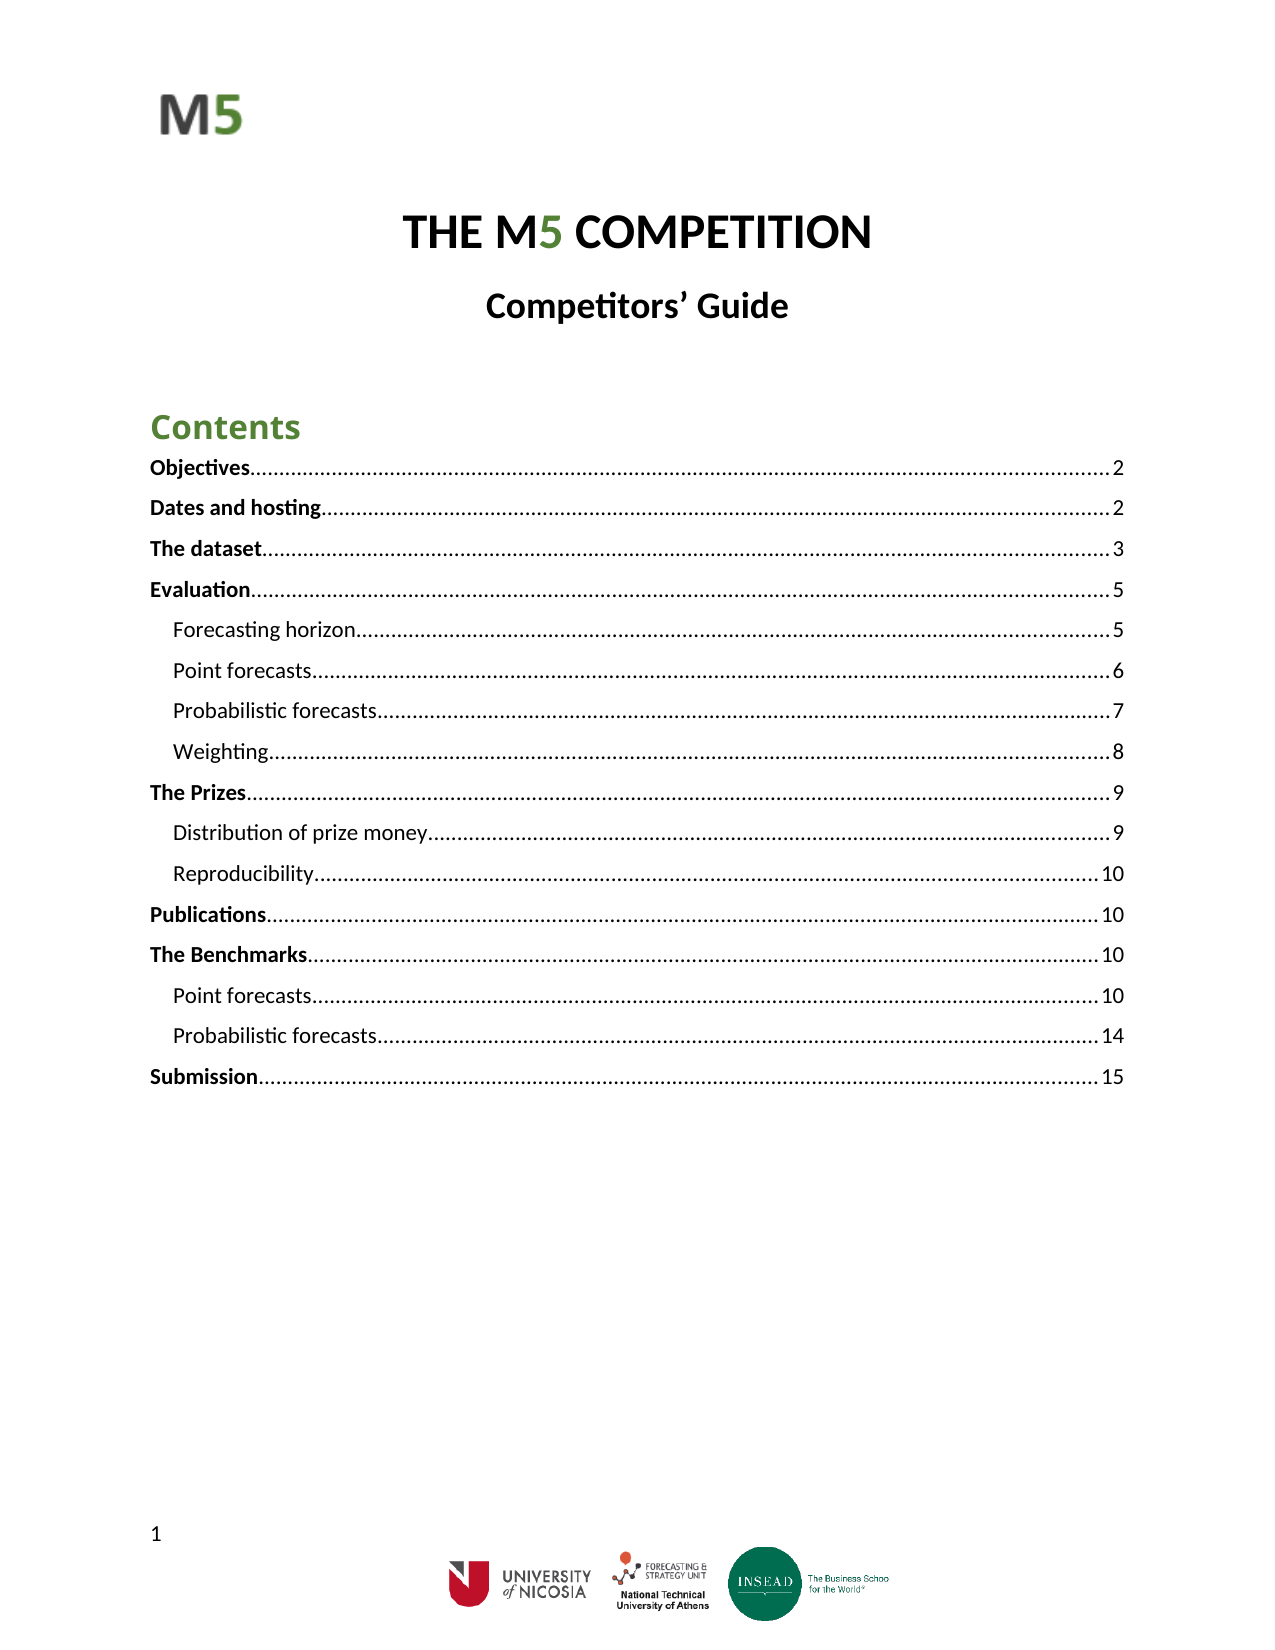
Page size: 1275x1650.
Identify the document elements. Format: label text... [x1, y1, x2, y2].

text Dates and hosting 2 [150, 493, 1125, 521]
text The Prizes 9 [150, 778, 1125, 806]
picture [728, 1547, 890, 1621]
text Publications 10 [150, 900, 1125, 928]
text Competitors’ Guide [150, 282, 1125, 328]
picture [445, 1551, 711, 1612]
text Point forecasts 6 [173, 656, 1125, 684]
text Point forecasts 10 [173, 981, 1125, 1009]
picture [150, 75, 254, 154]
text Forecasting horizon 5 [173, 615, 1125, 643]
text Probabilistic forecasts 14 [173, 1022, 1125, 1049]
subtitle Contents [150, 404, 1125, 449]
text Distribution of prize money 9 [173, 818, 1125, 846]
text Submission 15 [150, 1062, 1125, 1090]
text Reproducibility 10 [173, 859, 1125, 887]
text Probabilistic forecasts 7 [173, 697, 1125, 724]
text Objectives 2 [150, 453, 1125, 481]
text Evaluation 5 [150, 575, 1125, 603]
text The dataset 3 [150, 534, 1125, 562]
text THE M5 COMPETITION [150, 200, 1125, 261]
text Weighting 8 [173, 737, 1125, 765]
text The Benchmarks 10 [150, 940, 1125, 968]
